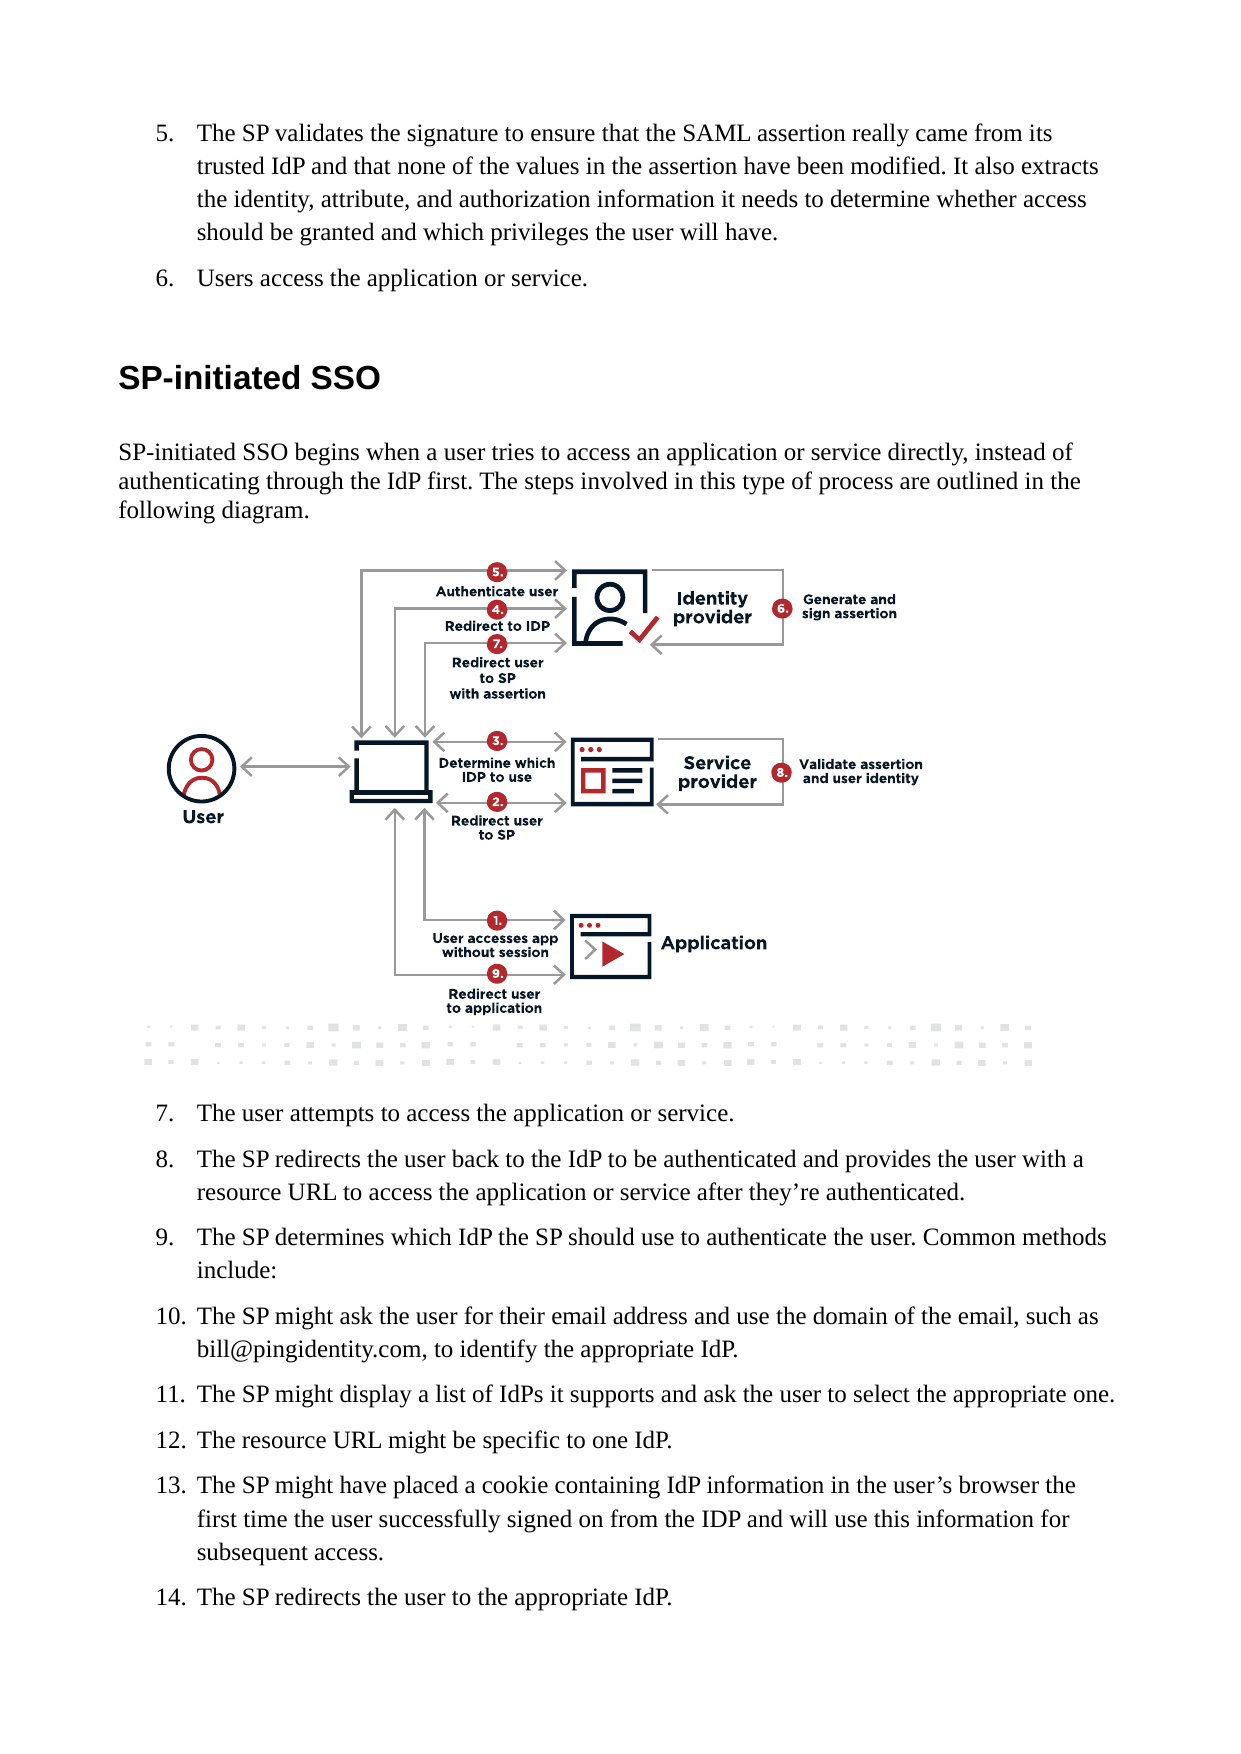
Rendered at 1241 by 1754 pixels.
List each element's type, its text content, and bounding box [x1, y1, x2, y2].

list The SP redirects the user back to the IdP to be authenticated and provides the user with a resource URL to access the application or service after they’re authenticated. [155, 1144, 1122, 1206]
list The SP might display a list of IdPs it supports and ask the user to select the appropriate one. [155, 1379, 1122, 1408]
list The SP might have placed a cookie containing IdP information in the user’s browser the first time the user successfully signed on from the IDP and will use this information for subsequent access. [155, 1471, 1122, 1565]
list The SP might ask the user for their email address and use the domain of the email, such as bill@pingidentity.com, to identify the appropriate IdP. [155, 1301, 1122, 1363]
list The user attempts to access the application or service. [155, 1098, 1122, 1127]
subtitle SP-initiated SSO [118, 358, 1122, 396]
list The resource URL might be specific to one IdP. [155, 1425, 1122, 1454]
list The SP validates the signature to ensure that the SAML assertion really came from its trusted IdP and that none of the values in the assertion have been modified. It also extracts the identity, attribute, and authorization information it needs to determine whether access should be granted and which privileges the user will have. [155, 118, 1122, 246]
list Users access the application or service. [155, 263, 1122, 291]
list The SP redirects the user to the appropriate IdP. [155, 1582, 1122, 1611]
text SP-initiated SSO begins when a user tries to access an application or service directly, instead of authenticating through the IdP first. The steps involved in this type of process are outlined in the following diagram. [118, 437, 1122, 524]
list The SP determines which IdP the SP should use to authenticate the user. Common methods include: [155, 1222, 1122, 1284]
